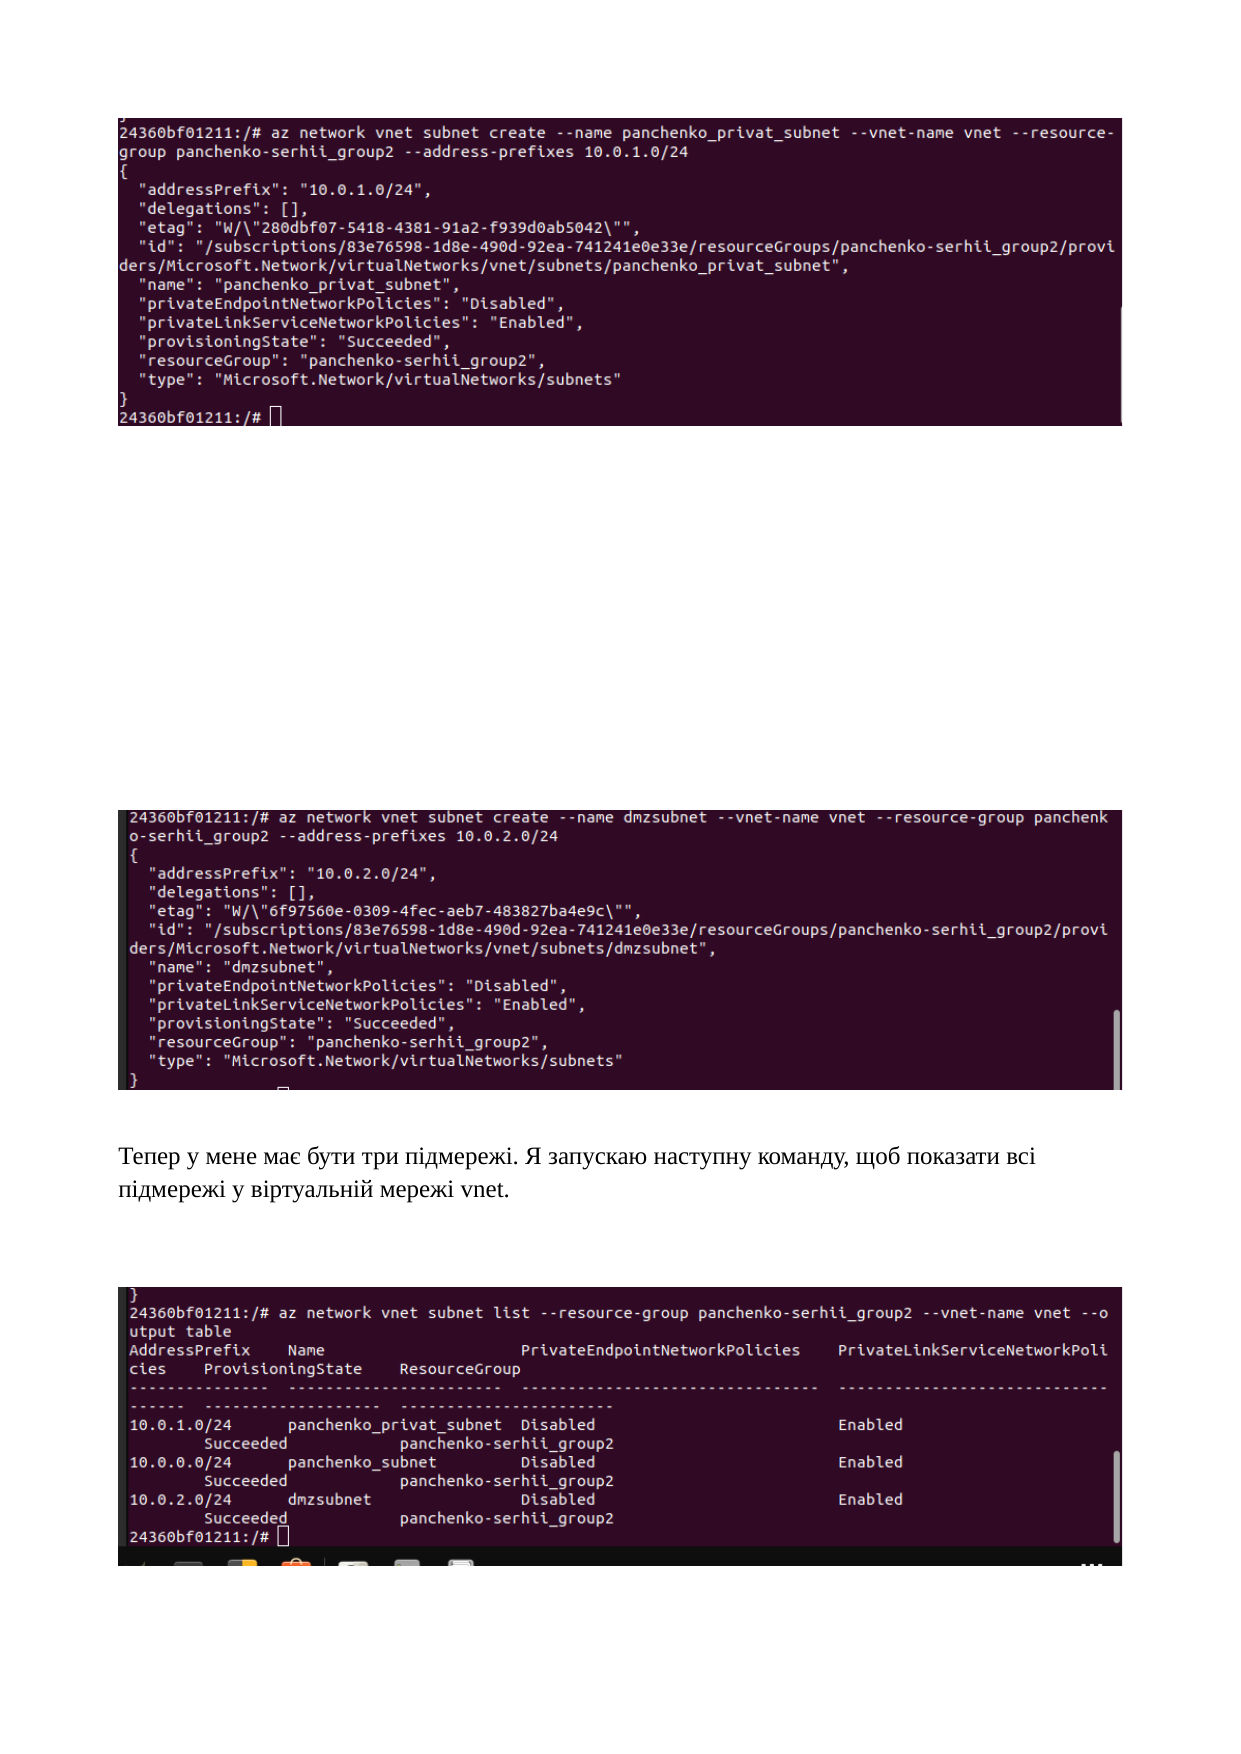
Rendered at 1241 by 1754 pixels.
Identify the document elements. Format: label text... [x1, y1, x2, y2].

picture [118, 118, 1123, 426]
picture [118, 1287, 1123, 1566]
text Тепер у мене має бути три підмережі. Я запускаю наступну команду, щоб показати всі підмережі у віртуальній мережі vnet. [118, 1141, 1122, 1269]
picture [118, 810, 1123, 1090]
